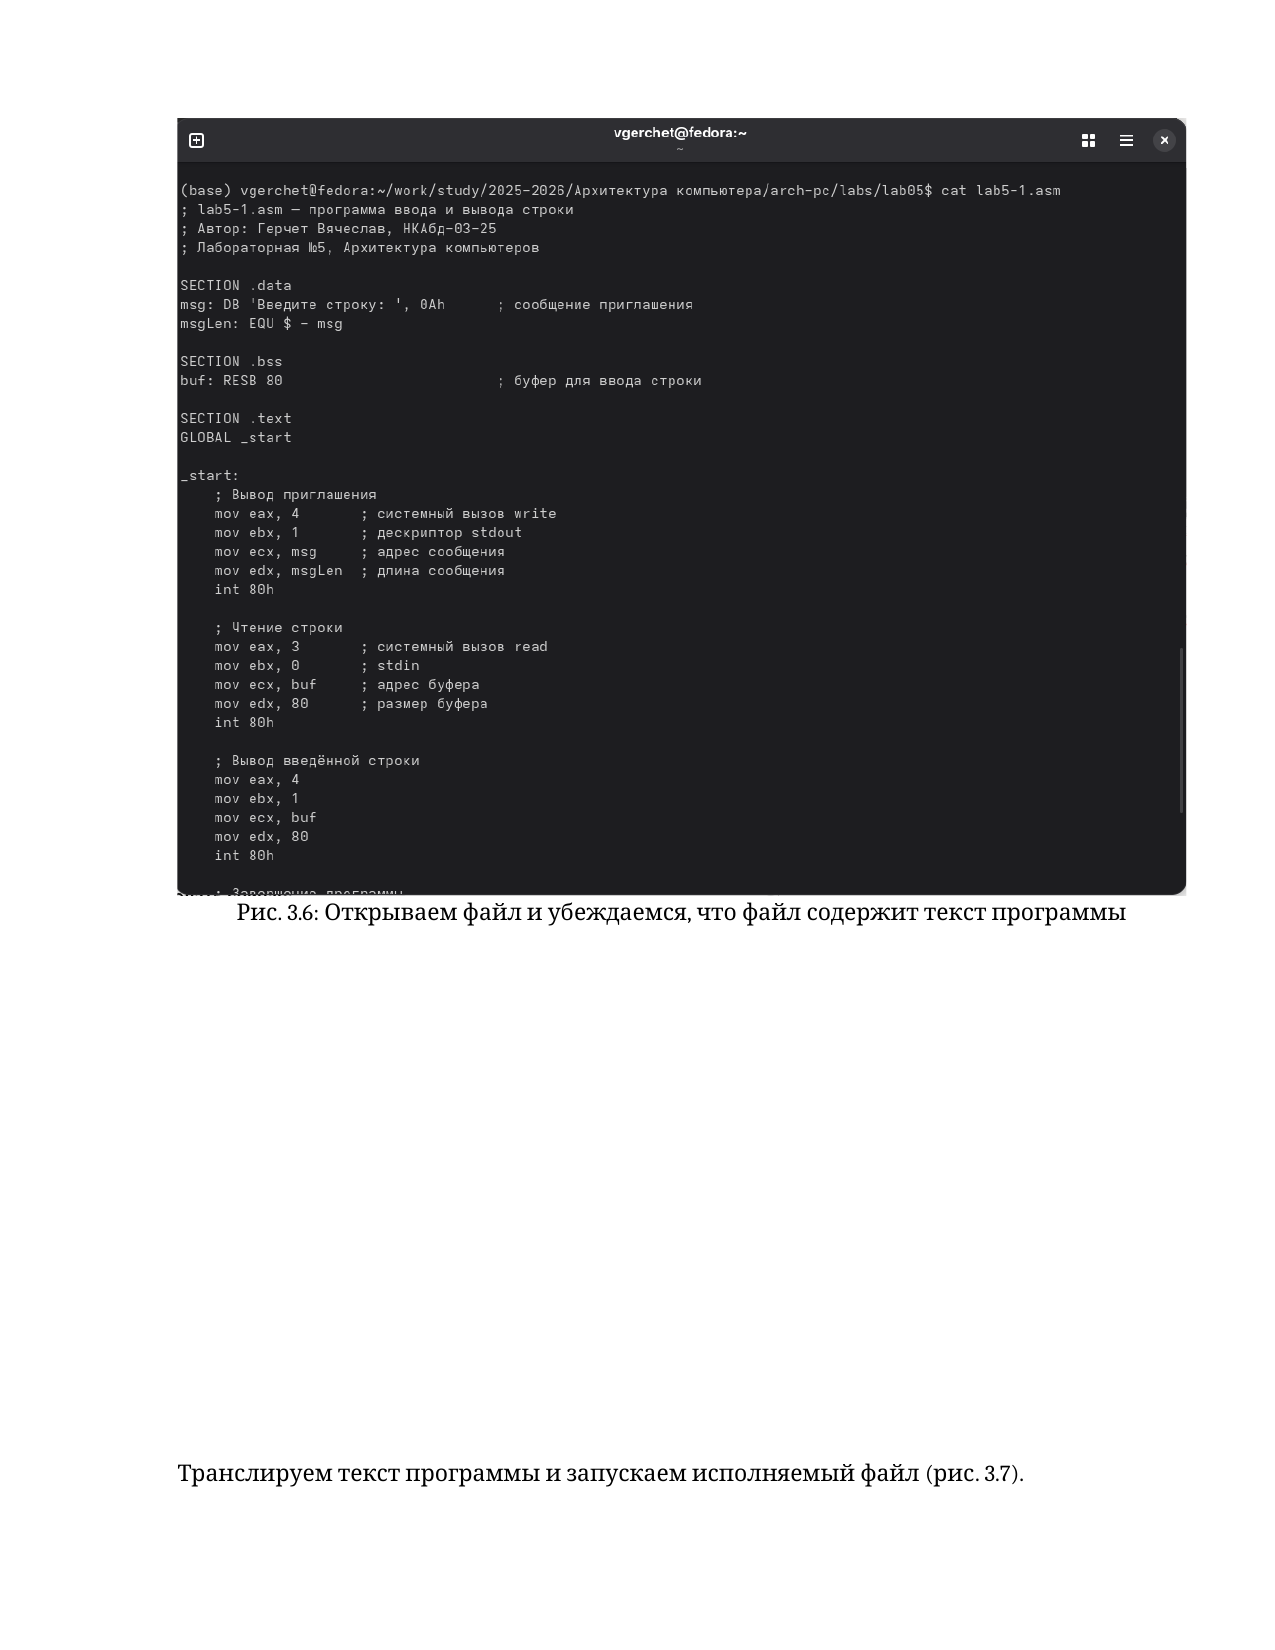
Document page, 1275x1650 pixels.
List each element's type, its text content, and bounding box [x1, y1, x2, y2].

picture [177, 118, 1187, 896]
text Транслируем текст программы и запускаем исполняемый файл (рис. 3.7). [177, 1461, 1186, 1487]
text Рис. 3.6: Открываем файл и убеждаемся, что файл содержит текст программы [177, 896, 1186, 926]
